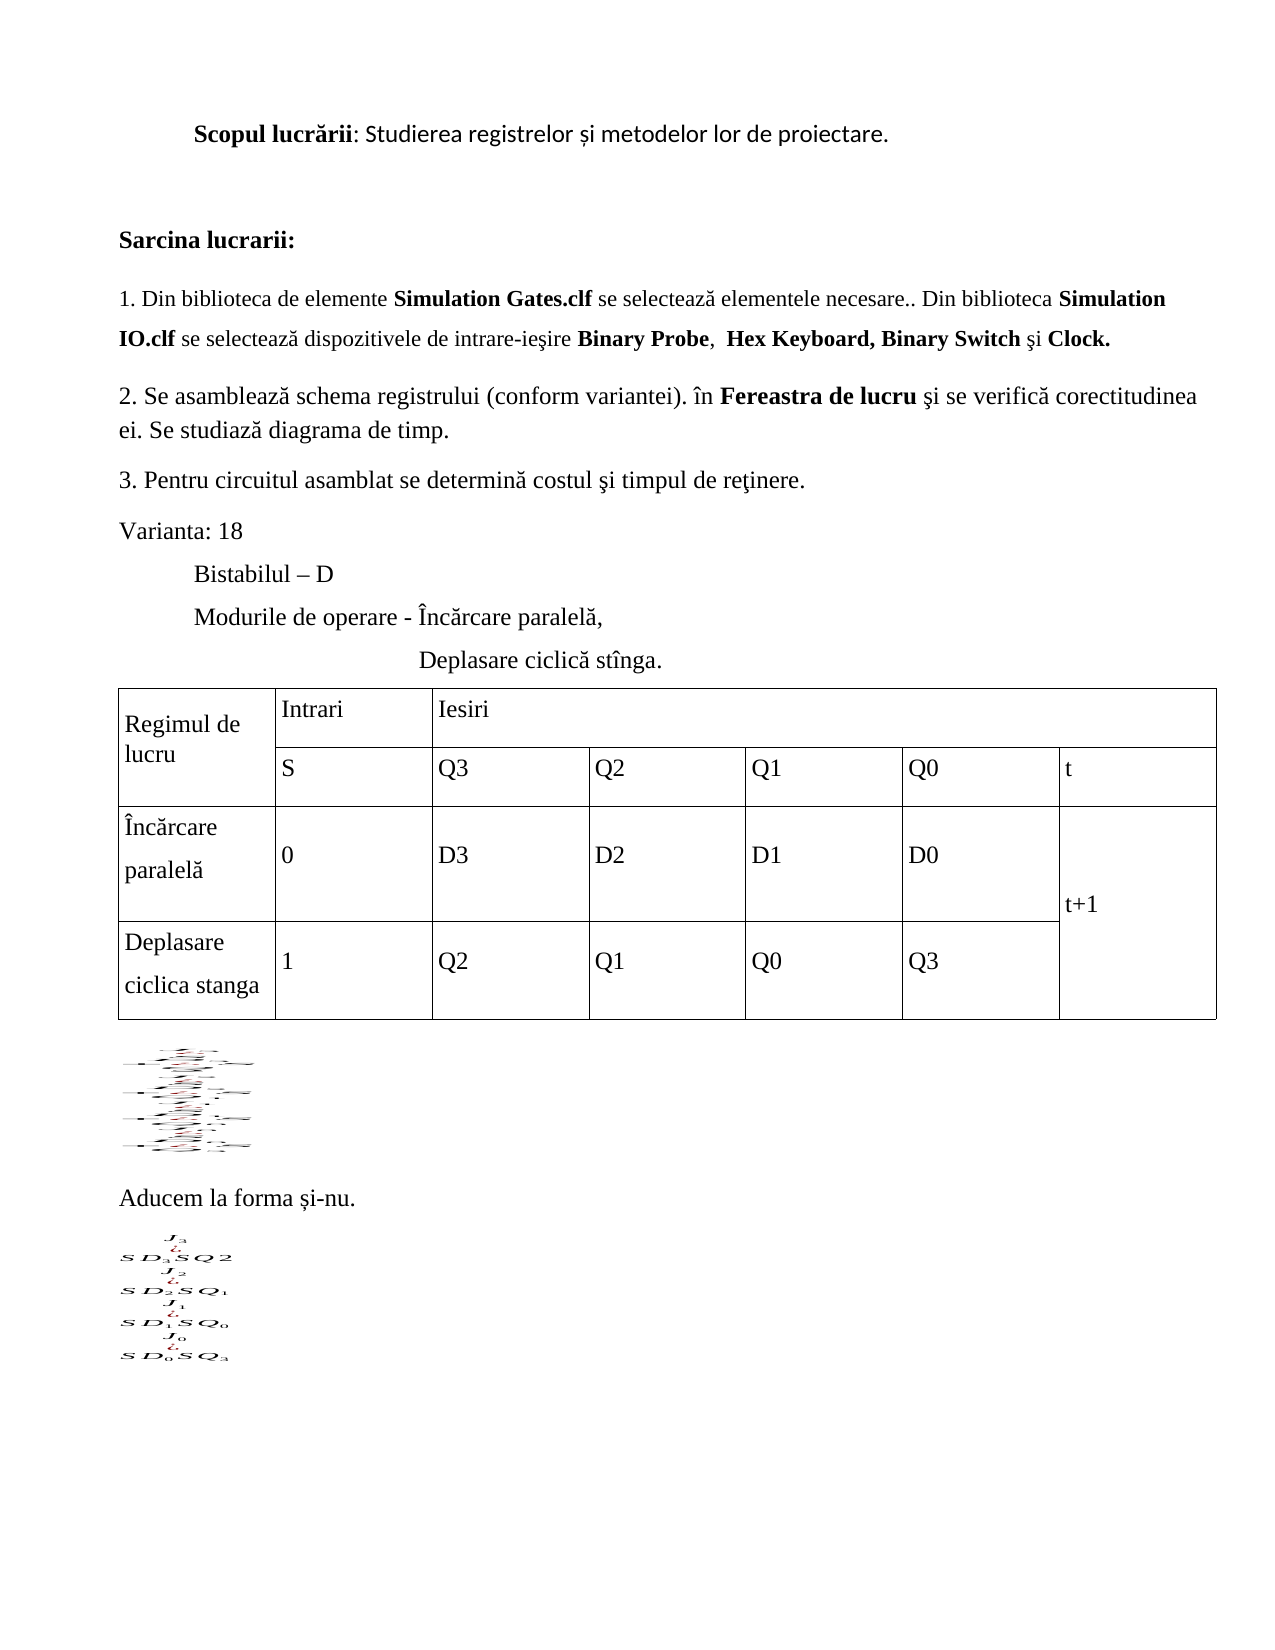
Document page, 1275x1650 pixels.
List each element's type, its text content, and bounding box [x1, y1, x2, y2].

table_cell D2 [590, 807, 745, 921]
text Sarcina lucrarii: [118, 226, 1216, 254]
text Aducem la forma și-nu. [118, 1183, 1216, 1212]
table_cell 1 [276, 922, 432, 1019]
table_cell Deplasare ciclica stanga [119, 922, 275, 1019]
table_cell Q2 [590, 748, 745, 806]
table_cell Q1 [590, 922, 745, 1019]
table_cell t [1060, 748, 1216, 806]
table_cell Q0 [746, 922, 902, 1019]
text 1. Din biblioteca de elemente Simulation Gates.clf se selectează elementele necesare.. Din biblioteca Simulation IO.clf se selectează dispozitivele de intrare-ieşire Binary Probe, Hex Keyboard, Binary Switch şi Clock. [118, 285, 1216, 351]
table_cell D1 [746, 807, 902, 921]
table_cell 0 [276, 807, 432, 921]
text 3. Pentru circuitul asamblat se determină costul şi timpul de reţinere. [118, 466, 1216, 494]
text Varianta: 18 [118, 516, 1216, 544]
text 2. Se asamblează schema registrului (conform variantei). în Fereastra de lucru şi se verifică corectitudinea ei. Se studiază diagrama de timp. [118, 381, 1216, 444]
table_header Regimul de lucru [119, 689, 275, 806]
table_header Iesiri [433, 689, 1216, 747]
table_cell Q3 [903, 922, 1059, 1019]
table_cell Încărcare paralelă [119, 807, 275, 921]
table_cell D0 [903, 807, 1059, 921]
table_cell Q0 [903, 748, 1059, 806]
list Scopul lucrării: Studierea registrelor şi metodelor lor de proiectare. [193, 118, 1216, 149]
list Bistabilul – D [193, 559, 1216, 588]
table_cell Q3 [433, 748, 589, 806]
table_cell t+1 [1060, 807, 1216, 1019]
table_cell Q2 [433, 922, 589, 1019]
table_cell D3 [433, 807, 589, 921]
table_cell Q1 [746, 748, 902, 806]
list Modurile de operare - Încărcare paralelă, [193, 602, 1216, 631]
table_header Intrari [276, 689, 432, 747]
list Deplasare ciclică stînga. [193, 645, 1216, 674]
table_cell S [276, 748, 432, 806]
